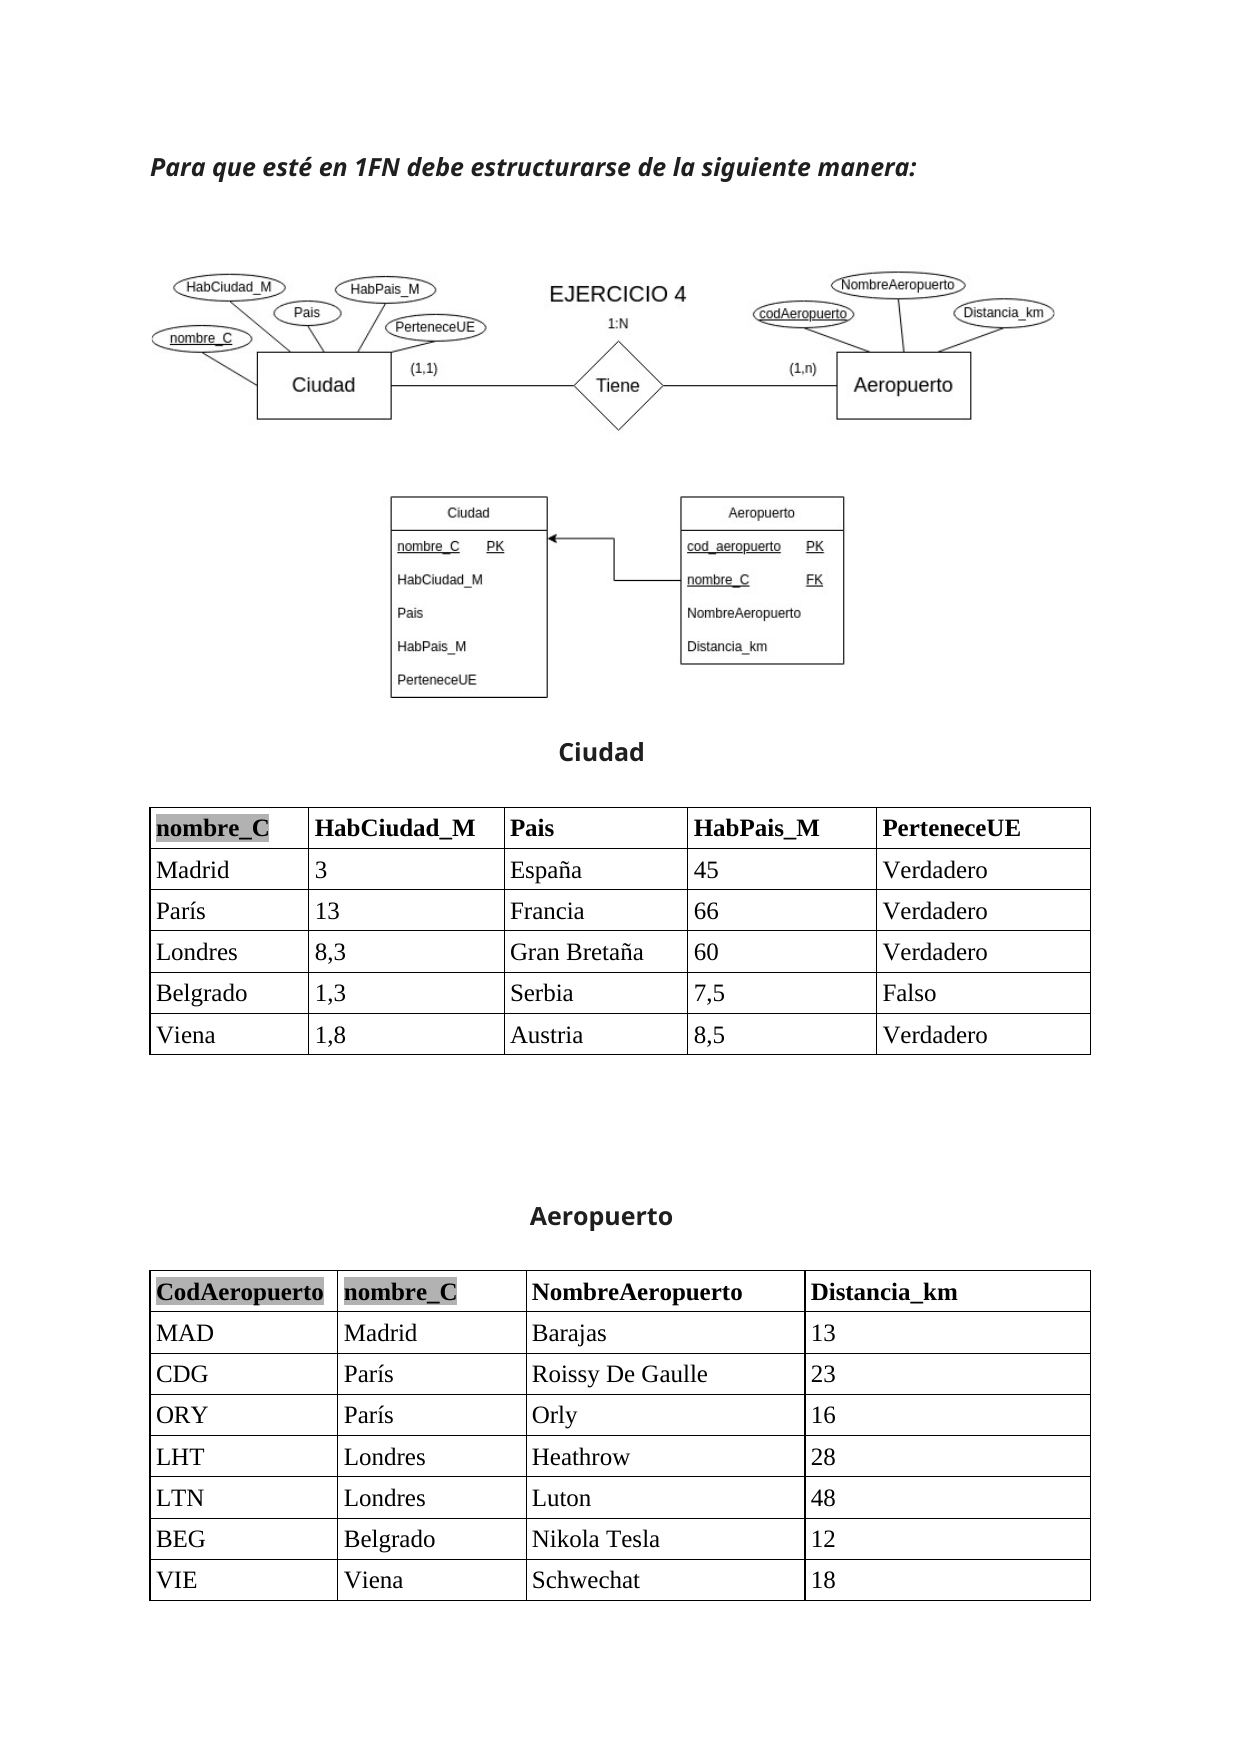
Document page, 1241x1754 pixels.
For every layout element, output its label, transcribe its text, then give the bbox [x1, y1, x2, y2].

table_cell Viena [338, 1560, 526, 1600]
table_cell 13 [309, 890, 504, 930]
table_cell 60 [688, 931, 876, 972]
table_cell 23 [806, 1354, 1090, 1394]
table_cell 8,3 [309, 931, 504, 972]
table_cell 1,3 [309, 973, 504, 1013]
table_cell París [338, 1395, 526, 1435]
table_cell España [505, 849, 687, 889]
table_cell LHT [151, 1436, 337, 1476]
table_cell BEG [151, 1519, 337, 1559]
table_header CodAeropuerto [151, 1271, 337, 1311]
table_cell Falso [877, 973, 1090, 1013]
table_cell París [338, 1354, 526, 1394]
table_header PerteneceUE [877, 808, 1090, 848]
table_cell 28 [806, 1436, 1090, 1476]
table_cell Belgrado [151, 973, 308, 1013]
table_cell Roissy De Gaulle [527, 1354, 804, 1394]
table_cell Londres [151, 931, 308, 972]
text Aeropuerto [150, 1198, 1053, 1232]
table_cell 1,8 [309, 1014, 504, 1054]
table_cell Serbia [505, 973, 687, 1013]
table_cell Verdadero [877, 849, 1090, 889]
table_cell Viena [151, 1014, 308, 1054]
table_cell ORY [151, 1395, 337, 1435]
table_cell Heathrow [527, 1436, 804, 1476]
table_header nombre_C [338, 1271, 526, 1311]
table_cell CDG [151, 1354, 337, 1394]
table_cell Orly [527, 1395, 804, 1435]
table_cell 16 [806, 1395, 1090, 1435]
table_header Distancia_km [806, 1271, 1090, 1311]
table_cell Francia [505, 890, 687, 930]
table_header NombreAeropuerto [527, 1271, 804, 1311]
table_cell 66 [688, 890, 876, 930]
table_cell Luton [527, 1477, 804, 1517]
table_cell 3 [309, 849, 504, 889]
table_cell Barajas [527, 1312, 804, 1352]
table_cell Gran Bretaña [505, 931, 687, 972]
table_cell 48 [806, 1477, 1090, 1517]
table_cell 45 [688, 849, 876, 889]
table_cell Nikola Tesla [527, 1519, 804, 1559]
table_cell VIE [151, 1560, 337, 1600]
table_cell 12 [806, 1519, 1090, 1559]
text Ciudad [150, 222, 1053, 769]
table_cell París [151, 890, 308, 930]
table_cell Verdadero [877, 931, 1090, 972]
text Para que esté en 1FN debe estructurarse de la siguiente manera: [150, 150, 1053, 184]
table_cell 18 [806, 1560, 1090, 1600]
table_cell Londres [338, 1436, 526, 1476]
table_cell Austria [505, 1014, 687, 1054]
table_cell Verdadero [877, 890, 1090, 930]
table_cell 7,5 [688, 973, 876, 1013]
table_cell Madrid [151, 849, 308, 889]
table_header nombre_C [151, 808, 308, 848]
table_cell Madrid [338, 1312, 526, 1352]
table_header HabCiudad_M [309, 808, 504, 848]
table_cell 13 [806, 1312, 1090, 1352]
table_cell MAD [151, 1312, 337, 1352]
table_cell LTN [151, 1477, 337, 1517]
table_cell 8,5 [688, 1014, 876, 1054]
table_cell Schwechat [527, 1560, 804, 1600]
table_header HabPais_M [688, 808, 876, 848]
table_header Pais [505, 808, 687, 848]
table_cell Belgrado [338, 1519, 526, 1559]
table_cell Londres [338, 1477, 526, 1517]
table_cell Verdadero [877, 1014, 1090, 1054]
